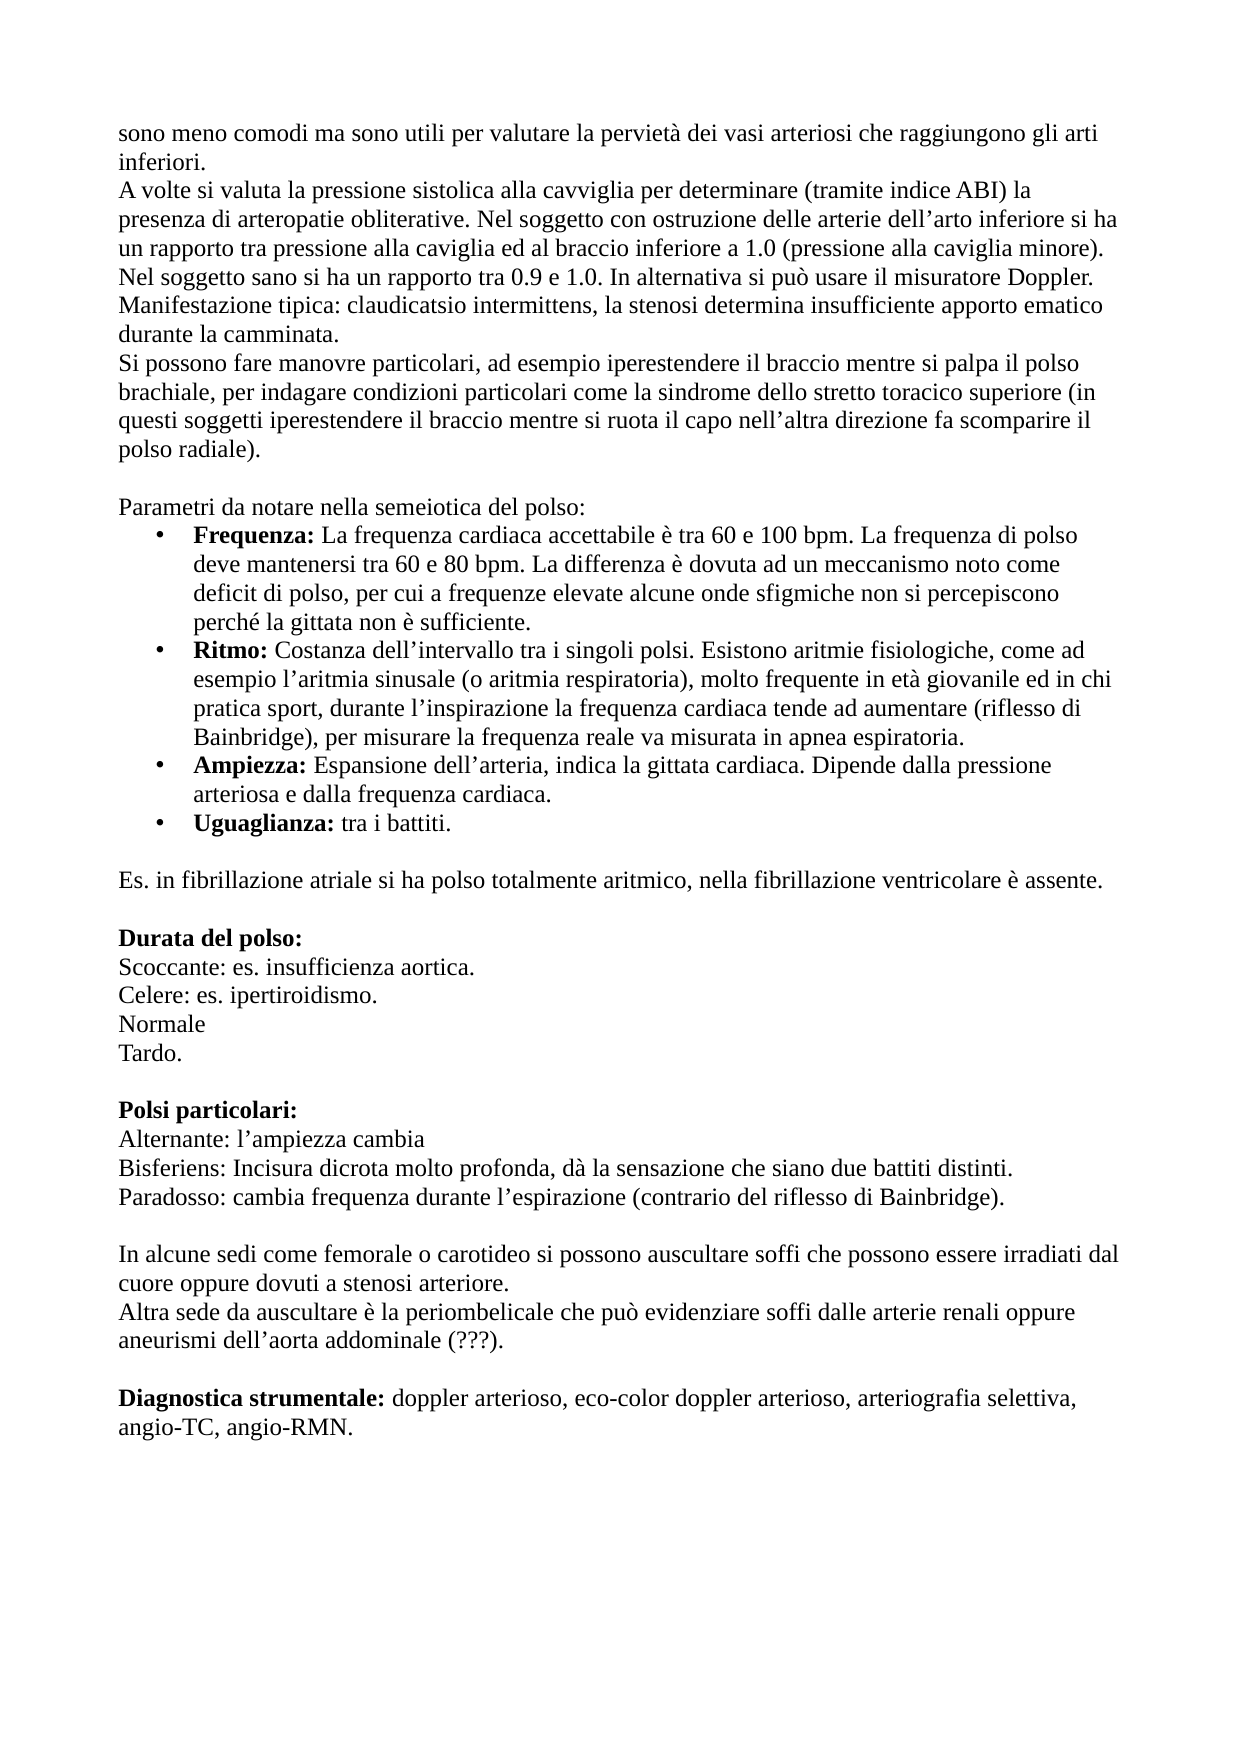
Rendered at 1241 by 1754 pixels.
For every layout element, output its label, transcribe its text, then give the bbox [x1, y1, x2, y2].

text A volte si valuta la pressione sistolica alla cavviglia per determinare (tramite indice ABI) la presenza di arteropatie obliterative. Nel soggetto con ostruzione delle arterie dell’arto inferiore si ha un rapporto tra pressione alla caviglia ed al braccio inferiore a 1.0 (pressione alla caviglia minore). Nel soggetto sano si ha un rapporto tra 0.9 e 1.0. In alternativa si può usare il misuratore Doppler. [118, 176, 1122, 291]
text Celere: es. ipertiroidismo. [118, 981, 1122, 1009]
text Si possono fare manovre particolari, ad esempio iperestendere il braccio mentre si palpa il polso brachiale, per indagare condizioni particolari come la sindrome dello stretto toracico superiore (in questi soggetti iperestendere il braccio mentre si ruota il capo nell’altra direzione fa scomparire il polso radiale). [118, 348, 1122, 463]
text Alternante: l’ampiezza cambia [118, 1124, 1122, 1153]
list Ampiezza: Espansione dell’arteria, indica la gittata cardiaca. Dipende dalla pressione arteriosa e dalla frequenza cardiaca. [156, 751, 1122, 808]
text Scoccante: es. insufficienza aortica. [118, 952, 1122, 981]
text Bisferiens: Incisura dicrota molto profonda, dà la sensazione che siano due battiti distinti. [118, 1153, 1122, 1182]
text Manifestazione tipica: claudicatsio intermittens, la stenosi determina insufficiente apporto ematico durante la camminata. [118, 291, 1122, 348]
text Altra sede da auscultare è la periombelicale che può evidenziare soffi dalle arterie renali oppure aneurismi dell’aorta addominale (???). [118, 1297, 1122, 1354]
text Polsi particolari: [118, 1096, 1122, 1124]
text Normale [118, 1009, 1122, 1038]
list Ritmo: Costanza dell’intervallo tra i singoli polsi. Esistono aritmie fisiologiche, come ad esempio l’aritmia sinusale (o aritmia respiratoria), molto frequente in età giovanile ed in chi pratica sport, durante l’inspirazione la frequenza cardiaca tende ad aumentare (riflesso di Bainbridge), per misurare la frequenza reale va misurata in apnea espiratoria. [156, 636, 1122, 751]
text Parametri da notare nella semeiotica del polso: [118, 492, 1122, 521]
text Tardo. [118, 1038, 1122, 1067]
text Es. in fibrillazione atriale si ha polso totalmente aritmico, nella fibrillazione ventricolare è assente. [118, 866, 1122, 894]
text sono meno comodi ma sono utili per valutare la pervietà dei vasi arteriosi che raggiungono gli arti inferiori. [118, 118, 1122, 176]
text In alcune sedi come femorale o carotideo si possono auscultare soffi che possono essere irradiati dal cuore oppure dovuti a stenosi arteriore. [118, 1239, 1122, 1297]
text Diagnostica strumentale: doppler arterioso, eco-color doppler arterioso, arteriografia selettiva, angio-TC, angio-RMN. [118, 1383, 1122, 1441]
list Frequenza: La frequenza cardiaca accettabile è tra 60 e 100 bpm. La frequenza di polso deve mantenersi tra 60 e 80 bpm. La differenza è dovuta ad un meccanismo noto come deficit di polso, per cui a frequenze elevate alcune onde sfigmiche non si percepiscono perché la gittata non è sufficiente. [156, 521, 1122, 636]
list Uguaglianza: tra i battiti. [156, 808, 1122, 837]
text Durata del polso: [118, 923, 1122, 952]
text Paradosso: cambia frequenza durante l’espirazione (contrario del riflesso di Bainbridge). [118, 1182, 1122, 1211]
